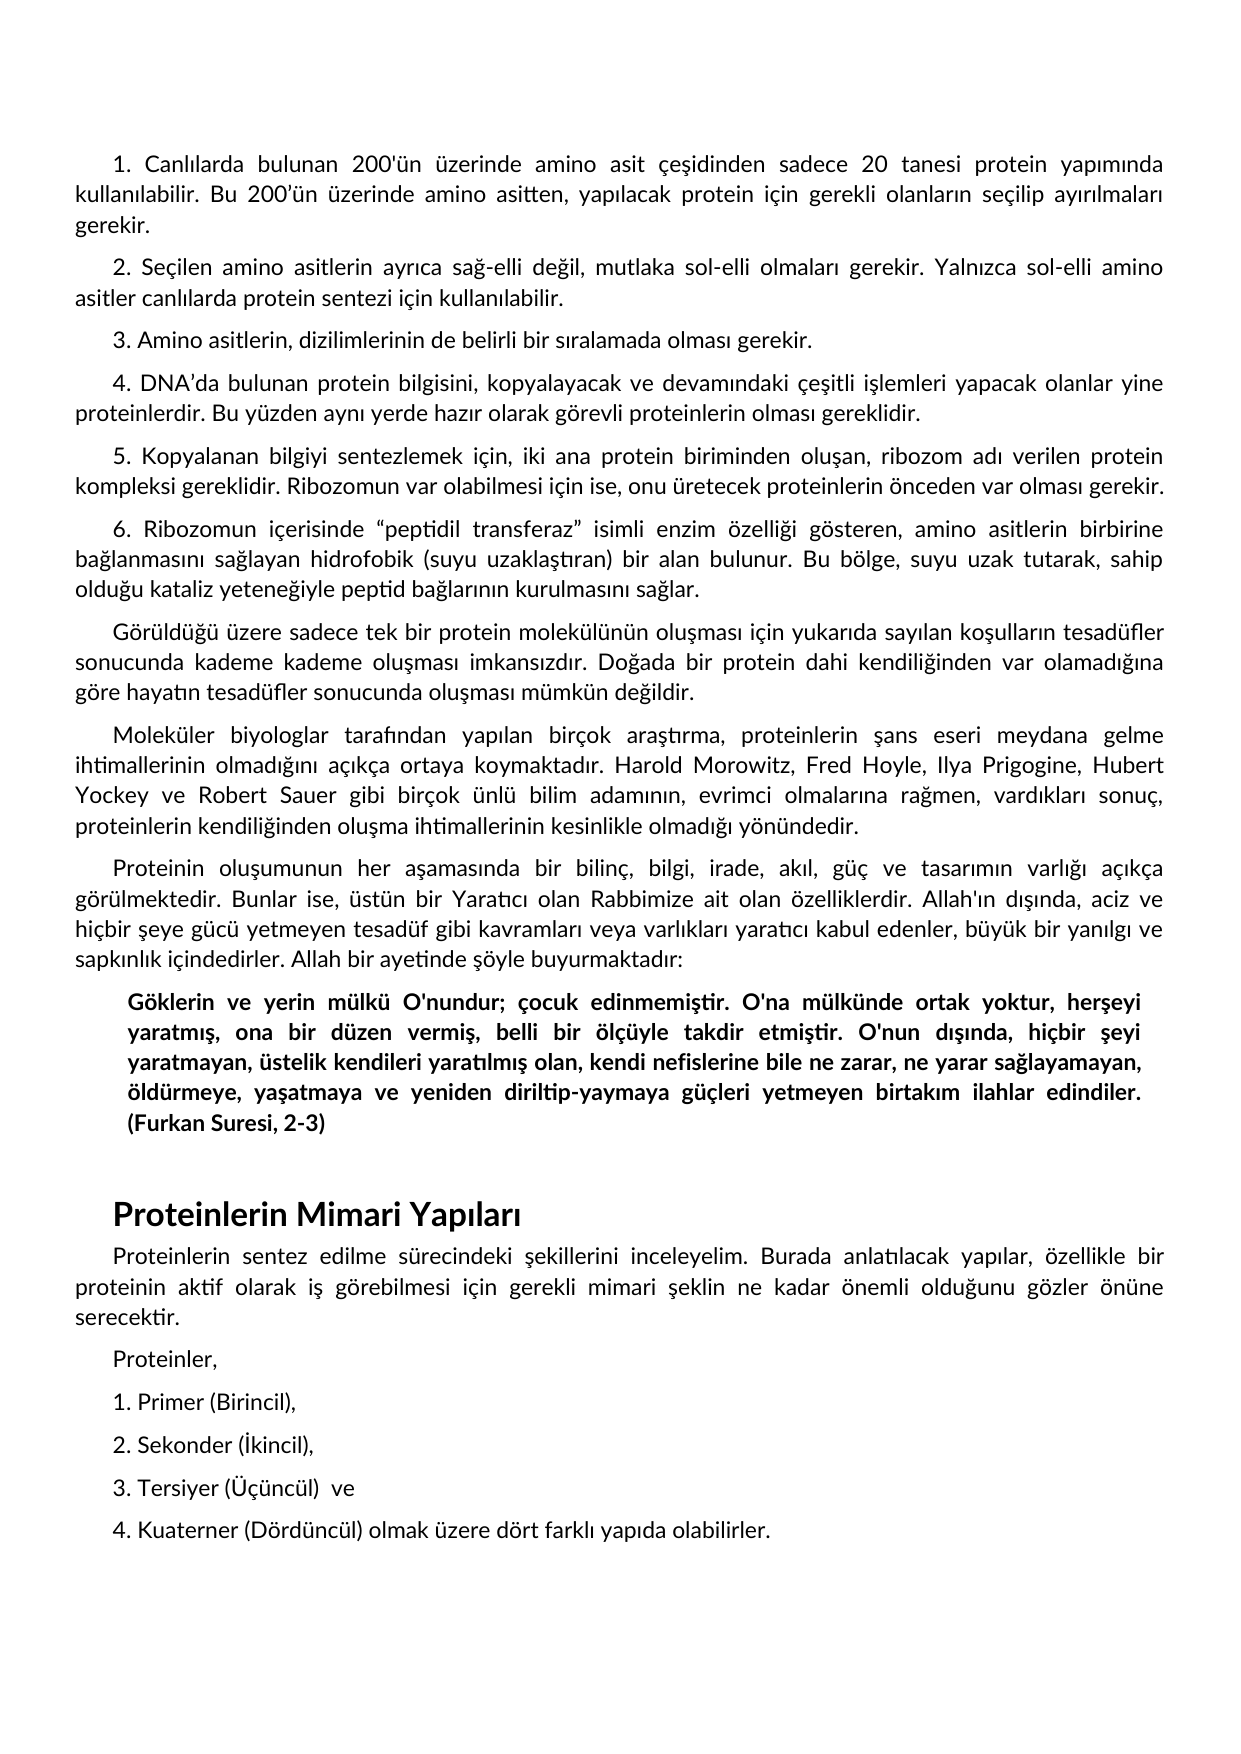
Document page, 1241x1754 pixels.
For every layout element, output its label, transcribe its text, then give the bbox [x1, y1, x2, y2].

text 2. Seçilen amino asitlerin ayrıca sağ-elli değil, mutlaka sol-elli olmaları gerekir. Yalnızca sol-elli amino asitler canlılarda protein sentezi için kullanılabilir. [75, 253, 1165, 311]
text 3. Tersiyer (Üçüncül) ve [75, 1473, 1165, 1501]
text 1. Canlılarda bulunan 200'ün üzerinde amino asit çeşidinden sadece 20 tanesi protein yapımında kullanılabilir. Bu 200’ün üzerinde amino asitten, yapılacak protein için gerekli olanların seçilip ayırılmaları gerekir. [75, 150, 1165, 238]
text Moleküler biyologlar tarafından yapılan birçok araştırma, proteinlerin şans eseri meydana gelme ihtimallerinin olmadığını açıkça ortaya koymaktadır. Harold Morowitz, Fred Hoyle, Ilya Prigogine, Hubert Yockey ve Robert Sauer gibi birçok ünlü bilim adamının, evrimci olmalarına rağmen, vardıkları sonuç, proteinlerin kendiliğinden oluşma ihtimallerinin kesinlikle olmadığı yönündedir. [75, 721, 1165, 839]
text 4. Kuaterner (Dördüncül) olmak üzere dört farklı yapıda olabilirler. [75, 1516, 1165, 1543]
text Proteinin oluşumunun her aşamasında bir bilinç, bilgi, irade, akıl, güç ve tasarımın varlığı açıkça görülmektedir. Bunlar ise, üstün bir Yaratıcı olan Rabbimize ait olan özelliklerdir. Allah'ın dışında, aciz ve hiçbir şeye gücü yetmeyen tesadüf gibi kavramları veya varlıkları yaratıcı kabul edenler, büyük bir yanılgı ve sapkınlık içindedirler. Allah bir ayetinde şöyle buyurmaktadır: [75, 854, 1165, 972]
subtitle Proteinlerin Mimari Yapıları [112, 1194, 1165, 1234]
text 6. Ribozomun içerisinde “peptidil transferaz” isimli enzim özelliği gösteren, amino asitlerin birbirine bağlanmasını sağlayan hidrofobik (suyu uzaklaştıran) bir alan bulunur. Bu bölge, suyu uzak tutarak, sahip olduğu kataliz yeteneğiyle peptid bağlarının kurulmasını sağlar. [75, 514, 1165, 602]
text 4. DNA’da bulunan protein bilgisini, kopyalayacak ve devamındaki çeşitli işlemleri yapacak olanlar yine proteinlerdir. Bu yüzden aynı yerde hazır olarak görevli proteinlerin olması gereklidir. [75, 369, 1165, 426]
text Göklerin ve yerin mülkü O'nundur; çocuk edinmemiştir. O'na mülkünde ortak yoktur, herşeyi yaratmış, ona bir düzen vermiş, belli bir ölçüyle takdir etmiştir. O'nun dışında, hiçbir şeyi yaratmayan, üstelik kendileri yaratılmış olan, kendi nefislerine bile ne zarar, ne yarar sağlayamayan, öldürmeye, yaşatmaya ve yeniden diriltip-yaymaya güçleri yetmeyen birtakım ilahlar edindiler. (Furkan Suresi, 2-3) [127, 987, 1143, 1136]
text 3. Amino asitlerin, dizilimlerinin de belirli bir sıralamada olması gerekir. [75, 326, 1165, 353]
text 1. Primer (Birincil), [75, 1388, 1165, 1415]
text 5. Kopyalanan bilgiyi sentezlemek için, iki ana protein biriminden oluşan, ribozom adı verilen protein kompleksi gereklidir. Ribozomun var olabilmesi için ise, onu üretecek proteinlerin önceden var olması gerekir. [75, 442, 1165, 499]
text 2. Sekonder (İkincil), [75, 1431, 1165, 1458]
text Görüldüğü üzere sadece tek bir protein molekülünün oluşması için yukarıda sayılan koşulların tesadüfler sonucunda kademe kademe oluşması imkansızdır. Doğada bir protein dahi kendiliğinden var olamadığına göre hayatın tesadüfler sonucunda oluşması mümkün değildir. [75, 618, 1165, 706]
text Proteinlerin sentez edilme sürecindeki şekillerini inceleyelim. Burada anlatılacak yapılar, özellikle bir proteinin aktif olarak iş görebilmesi için gerekli mimari şeklin ne kadar önemli olduğunu gözler önüne serecektir. [75, 1242, 1165, 1330]
text Proteinler, [75, 1345, 1165, 1373]
